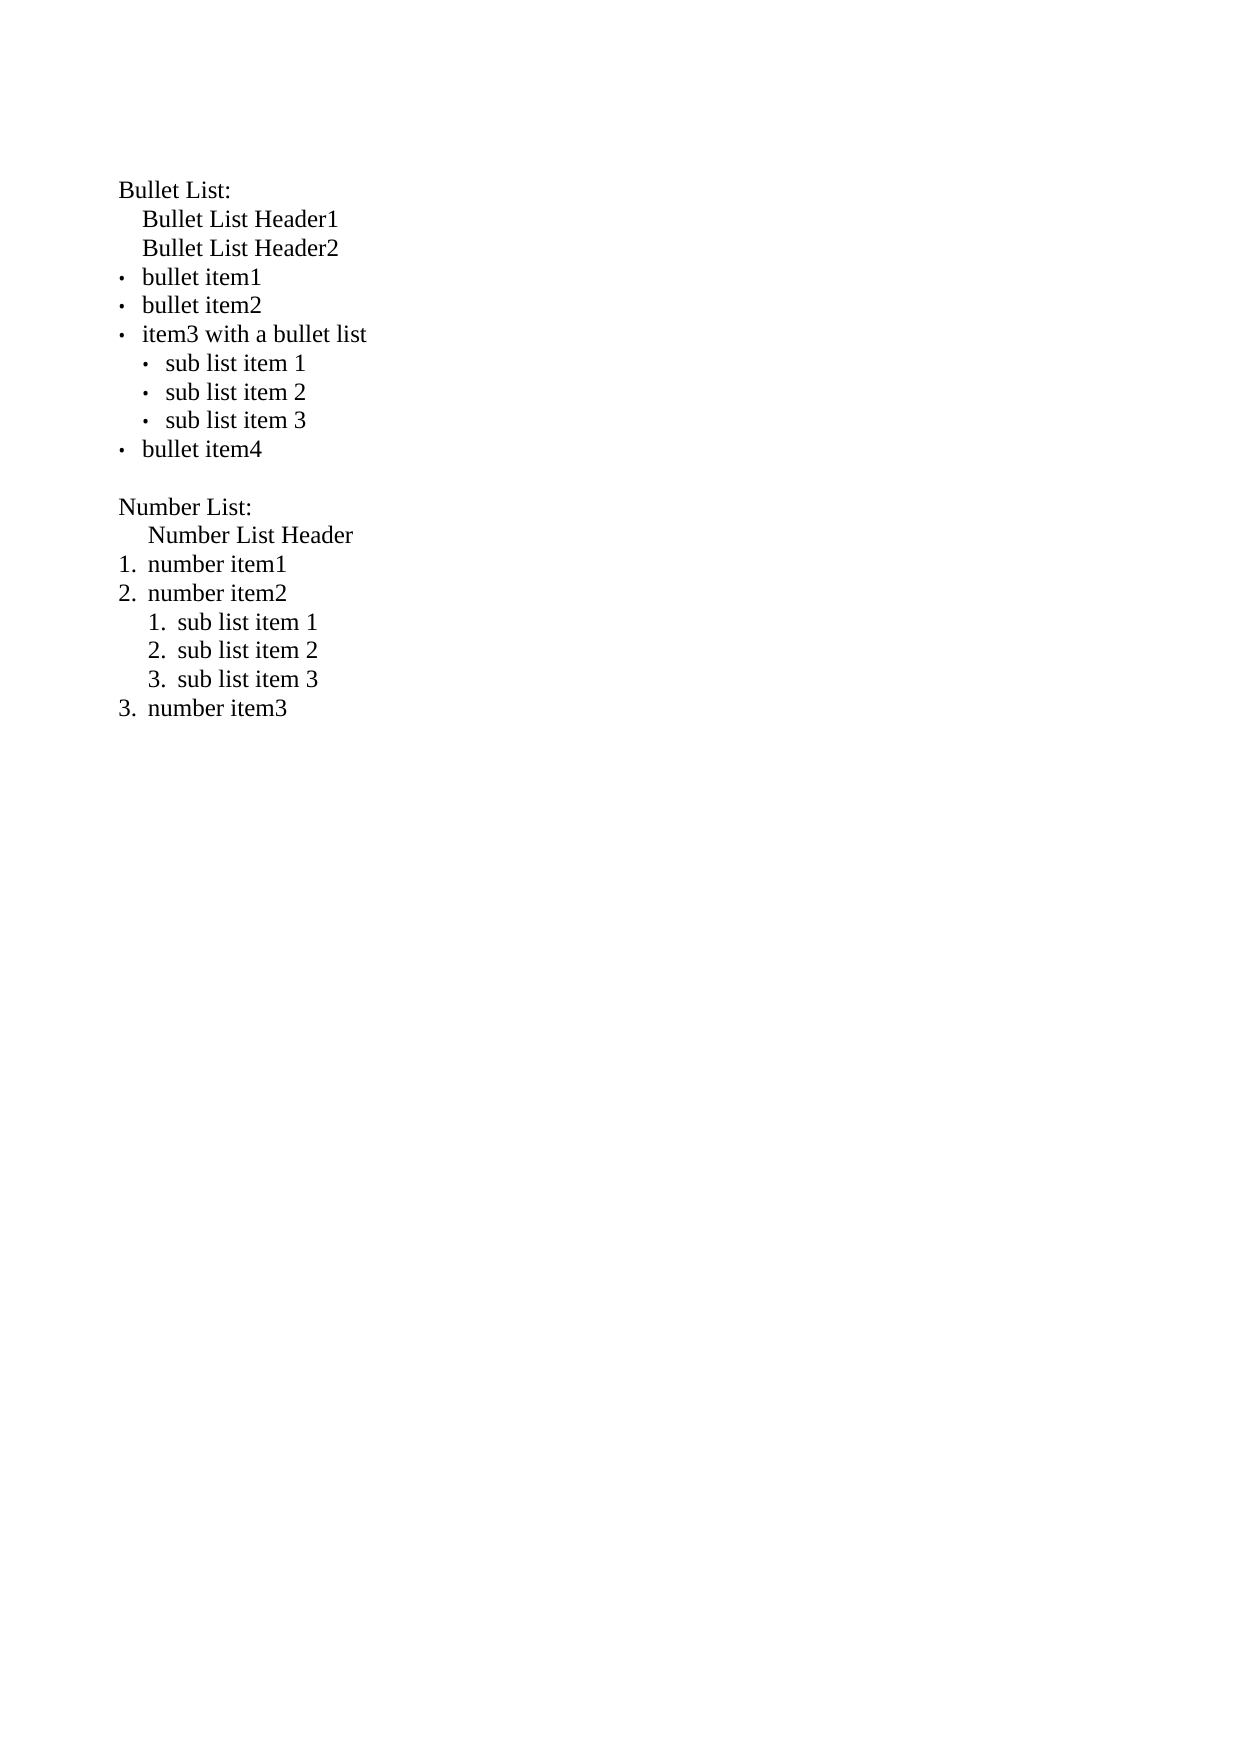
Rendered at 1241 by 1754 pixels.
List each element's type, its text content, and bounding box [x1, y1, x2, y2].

list sub list item 1 [142, 348, 1122, 377]
list Number List Header [118, 521, 1122, 549]
text Bullet List: [118, 176, 1122, 204]
list bullet item1 [118, 262, 1122, 291]
list Bullet List Header2 [118, 233, 1122, 262]
list item3 with a bullet list [118, 319, 1122, 348]
list number item1 [118, 549, 1122, 578]
list bullet item2 [118, 291, 1122, 319]
list sub list item 3 [142, 406, 1122, 434]
list sub list item 1 [148, 607, 1122, 636]
list number item2 [118, 578, 1122, 607]
list Bullet List Header1 [118, 204, 1122, 233]
list bullet item4 [118, 434, 1122, 463]
list sub list item 2 [148, 636, 1122, 664]
list sub list item 3 [148, 664, 1122, 693]
list sub list item 2 [142, 377, 1122, 406]
text Number List: [118, 492, 1122, 521]
list number item3 [118, 693, 1122, 722]
